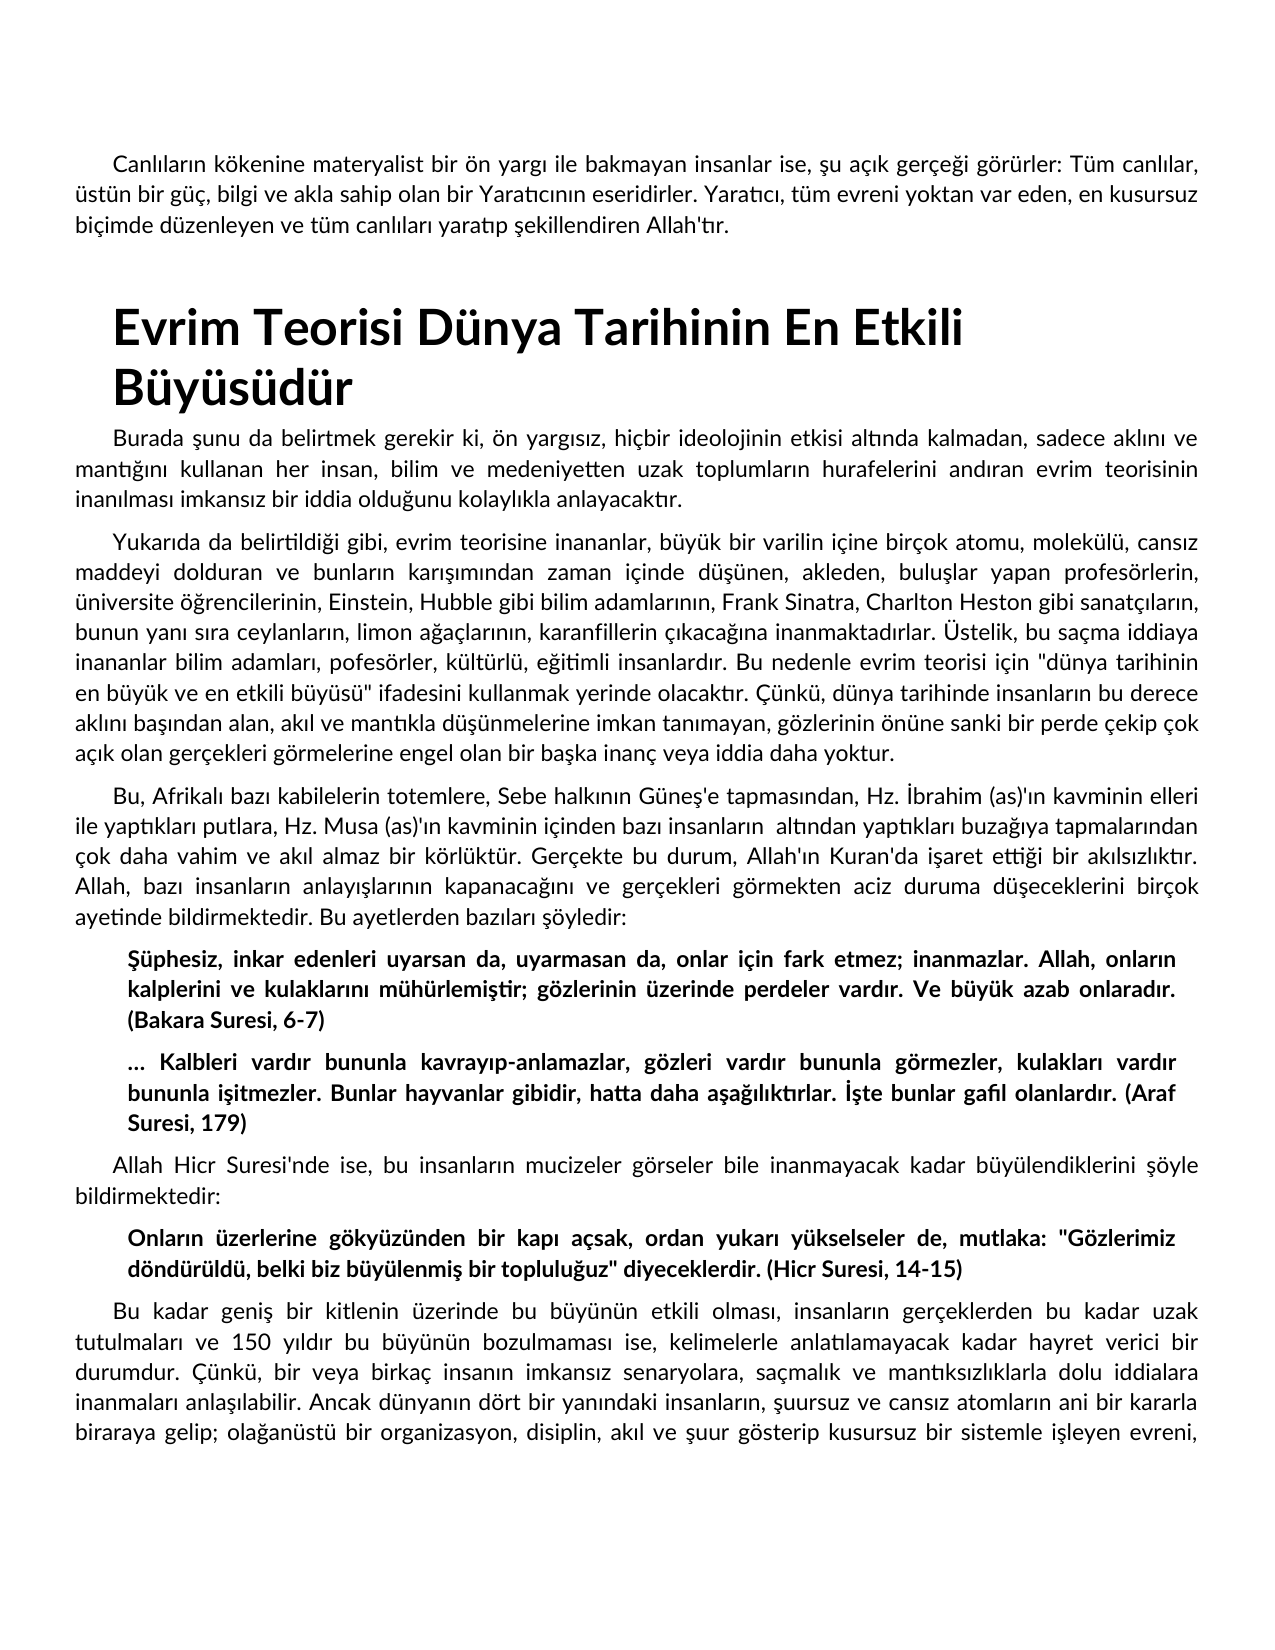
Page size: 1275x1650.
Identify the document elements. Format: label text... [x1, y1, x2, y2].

text Şüphesiz, inkar edenleri uyarsan da, uyarmasan da, onlar için fark etmez; inanmazlar. Allah, onların kalplerini ve kulaklarını mühürlemiştir; gözlerinin üzerinde perdeler vardır. Ve büyük azab onlaradır. (Bakara Suresi, 6-7) [127, 945, 1177, 1033]
subtitle Evrim Teorisi Dünya Tarihinin En Etkili Büyüsüdür [112, 296, 1200, 416]
text Canlıların kökenine materyalist bir ön yargı ile bakmayan insanlar ise, şu açık gerçeği görürler: Tüm canlılar, üstün bir güç, bilgi ve akla sahip olan bir Yaratıcının eseridirler. Yaratıcı, tüm evreni yoktan var eden, en kusursuz biçimde düzenleyen ve tüm canlıları yaratıp şekillendiren Allah'tır. [75, 150, 1200, 238]
text Burada şunu da belirtmek gerekir ki, ön yargısız, hiçbir ideolojinin etkisi altında kalmadan, sadece aklını ve mantığını kullanan her insan, bilim ve medeniyetten uzak toplumların hurafelerini andıran evrim teorisinin inanılması imkansız bir iddia olduğunu kolaylıkla anlayacaktır. [75, 424, 1200, 512]
text Yukarıda da belirtildiği gibi, evrim teorisine inananlar, büyük bir varilin içine birçok atomu, molekülü, cansız maddeyi dolduran ve bunların karışımından zaman içinde düşünen, akleden, buluşlar yapan profesörlerin, üniversite öğrencilerinin, Einstein, Hubble gibi bilim adamlarının, Frank Sinatra, Charlton Heston gibi sanatçıların, bunun yanı sıra ceylanların, limon ağaçlarının, karanfillerin çıkacağına inanmaktadırlar. Üstelik, bu saçma iddiaya inananlar bilim adamları, pofesörler, kültürlü, eğitimli insanlardır. Bu nedenle evrim teorisi için "dünya tarihinin en büyük ve en etkili büyüsü" ifadesini kullanmak yerinde olacaktır. Çünkü, dünya tarihinde insanların bu derece aklını başından alan, akıl ve mantıkla düşünmelerine imkan tanımayan, gözlerinin önüne sanki bir perde çekip çok açık olan gerçekleri görmelerine engel olan bir başka inanç veya iddia daha yoktur. [75, 527, 1200, 766]
text Bu, Afrikalı bazı kabilelerin totemlere, Sebe halkının Güneş'e tapmasından, Hz. İbrahim (as)'ın kavminin elleri ile yaptıkları putlara, Hz. Musa (as)'ın kavminin içinden bazı insanların altından yaptıkları buzağıya tapmalarından çok daha vahim ve akıl almaz bir körlüktür. Gerçekte bu durum, Allah'ın Kuran'da işaret ettiği bir akılsızlıktır. Allah, bazı insanların anlayışlarının kapanacağını ve gerçekleri görmekten aciz duruma düşeceklerini birçok ayetinde bildirmektedir. Bu ayetlerden bazıları şöyledir: [75, 781, 1200, 930]
text Bu kadar geniş bir kitlenin üzerinde bu büyünün etkili olması, insanların gerçeklerden bu kadar uzak tutulmaları ve 150 yıldır bu büyünün bozulmaması ise, kelimelerle anlatılamayacak kadar hayret verici bir durumdur. Çünkü, bir veya birkaç insanın imkansız senaryolara, saçmalık ve mantıksızlıklarla dolu iddialara inanmaları anlaşılabilir. Ancak dünyanın dört bir yanındaki insanların, şuursuz ve cansız atomların ani bir kararla biraraya gelip; olağanüstü bir organizasyon, disiplin, akıl ve şuur gösterip kusursuz bir sistemle işleyen evreni, [75, 1297, 1200, 1445]
text … Kalbleri vardır bununla kavrayıp-anlamazlar, gözleri vardır bununla görmezler, kulakları vardır bununla işitmezler. Bunlar hayvanlar gibidir, hatta daha aşağılıktırlar. İşte bunlar gafil olanlardır. (Araf Suresi, 179) [127, 1048, 1177, 1136]
text Onların üzerlerine gökyüzünden bir kapı açsak, ordan yukarı yükselseler de, mutlaka: "Gözlerimiz döndürüldü, belki biz büyülenmiş bir topluluğuz" diyeceklerdir. (Hicr Suresi, 14-15) [127, 1224, 1177, 1282]
text Allah Hicr Suresi'nde ise, bu insanların mucizeler görseler bile inanmayacak kadar büyülendiklerini şöyle bildirmektedir: [75, 1151, 1200, 1209]
